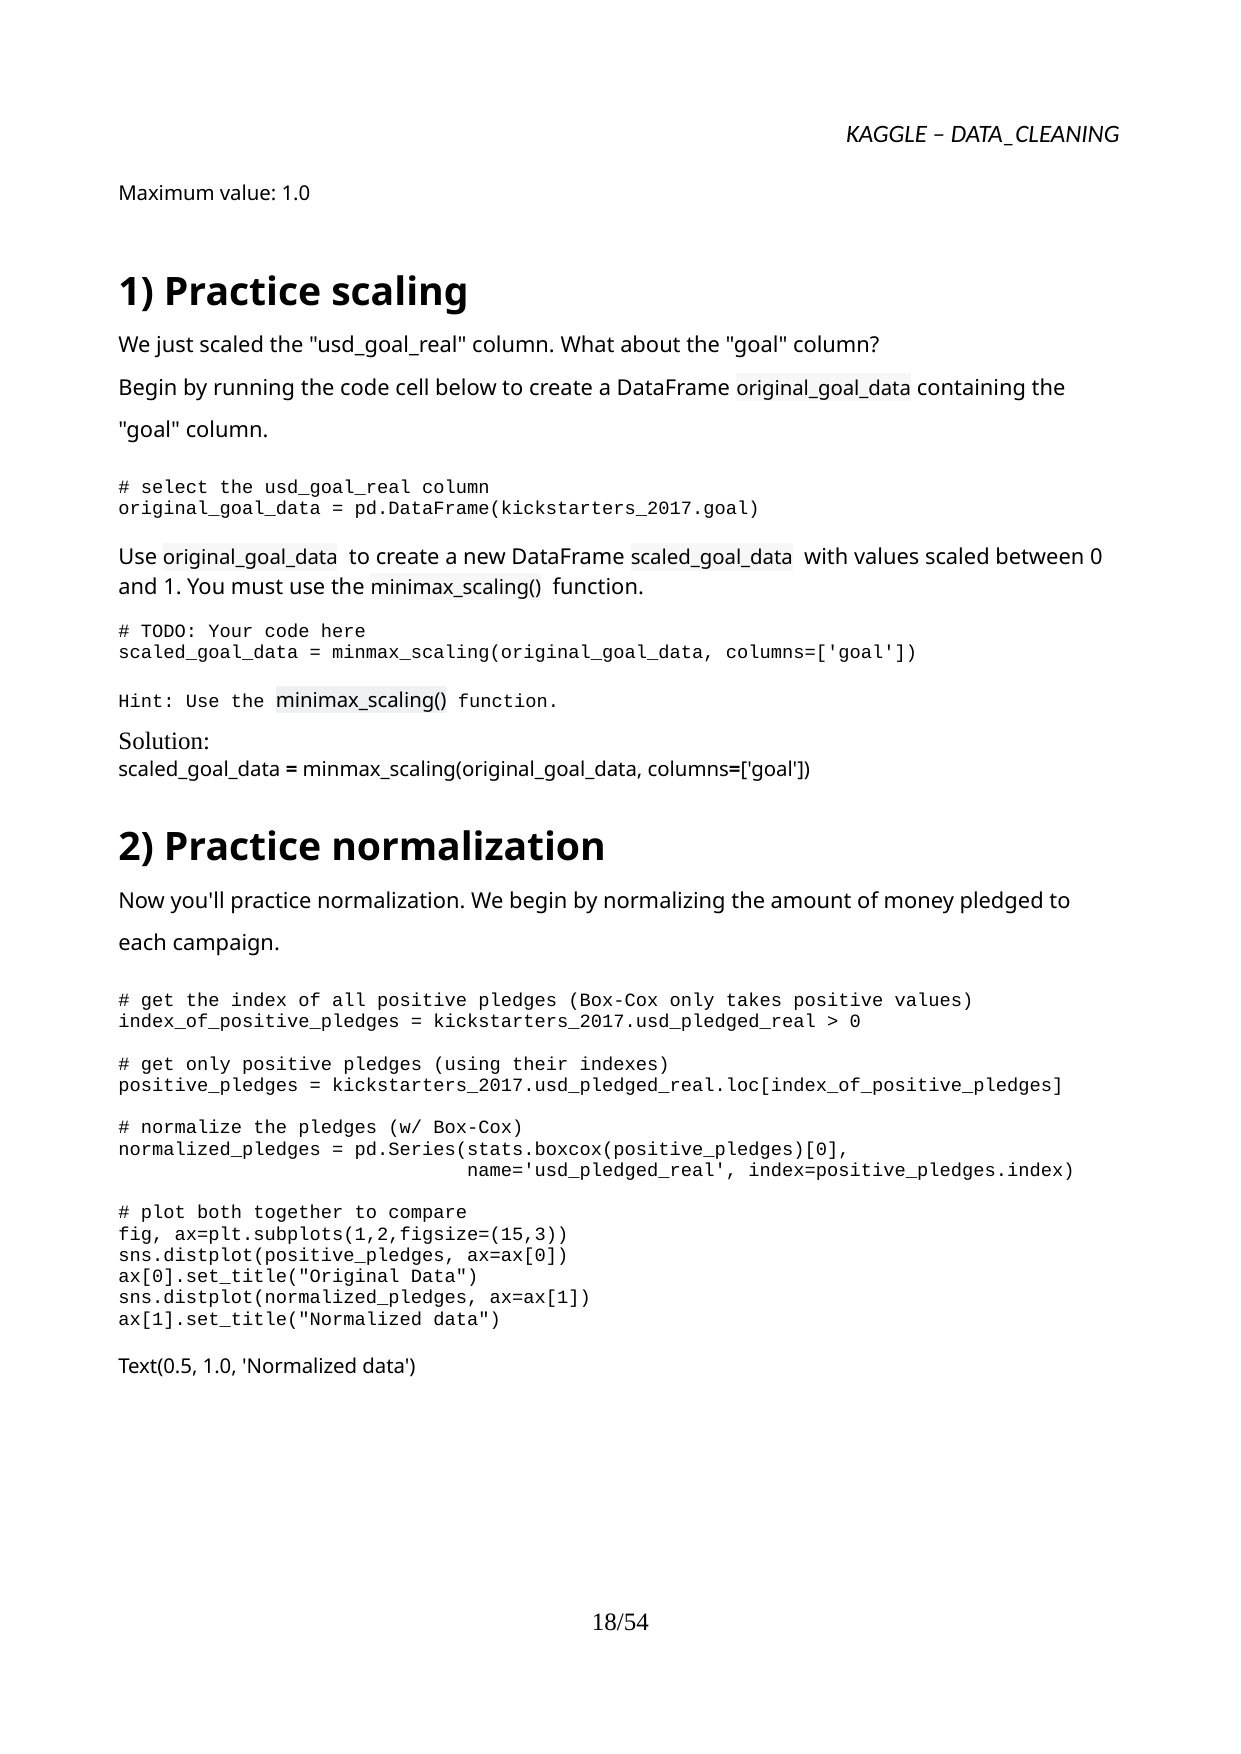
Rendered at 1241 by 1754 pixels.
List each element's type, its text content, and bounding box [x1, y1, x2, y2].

text name='usd_pledged_real', index=positive_pledges.index) [118, 1161, 1122, 1182]
text normalized_pledges = pd.Series(stats.boxcox(positive_pledges)[0], [118, 1139, 1122, 1161]
text Now you'll practice normalization. We begin by normalizing the amount of money pledged to each campaign. [118, 885, 1122, 957]
text # get only positive pledges (using their indexes) [118, 1054, 1122, 1076]
text # get the index of all positive pledges (Box-Cox only takes positive values) [118, 991, 1122, 1012]
text # select the usd_goal_real column [118, 477, 1122, 499]
text positive_pledges = kickstarters_2017.usd_pledged_real.loc[index_of_positive_pledges] [118, 1076, 1122, 1097]
text sns.distplot(positive_pledges, ax=ax[0]) [118, 1246, 1122, 1267]
text We just scaled the "usd_goal_real" column. What about the "goal" column? [118, 329, 1122, 359]
text # normalize the pledges (w/ Box-Cox) [118, 1118, 1122, 1139]
text original_goal_data = pd.DataFrame(kickstarters_2017.goal) [118, 499, 1122, 520]
text Begin by running the code cell below to create a DataFrame original_goal_data containing the "goal" column. [118, 372, 1122, 444]
text index_of_positive_pledges = kickstarters_2017.usd_pledged_real > 0 [118, 1012, 1122, 1033]
text # plot both together to compare [118, 1203, 1122, 1224]
text # TODO: Your code here [118, 622, 1122, 643]
subtitle 1) Practice scaling [118, 264, 1122, 317]
text Use original_goal_data to create a new DataFrame scaled_goal_data with values scaled between 0 and 1. You must use the minimax_scaling() function. [118, 541, 1122, 601]
text Hint: Use the minimax_scaling() function. [118, 686, 1122, 713]
text ax[1].set_title("Normalized data") [118, 1309, 1122, 1331]
text Maximum value: 1.0 [118, 178, 1122, 206]
text Text(0.5, 1.0, 'Normalized data') [118, 1352, 1122, 1379]
text ax[0].set_title("Original Data") [118, 1267, 1122, 1288]
text scaled_goal_data = minmax_scaling(original_goal_data, columns=['goal']) [118, 755, 1122, 782]
text Solution: [118, 726, 1122, 755]
subtitle 2) Practice normalization [118, 819, 1122, 872]
text scaled_goal_data = minmax_scaling(original_goal_data, columns=['goal']) [118, 643, 1122, 664]
text fig, ax=plt.subplots(1,2,figsize=(15,3)) [118, 1224, 1122, 1246]
text sns.distplot(normalized_pledges, ax=ax[1]) [118, 1288, 1122, 1309]
